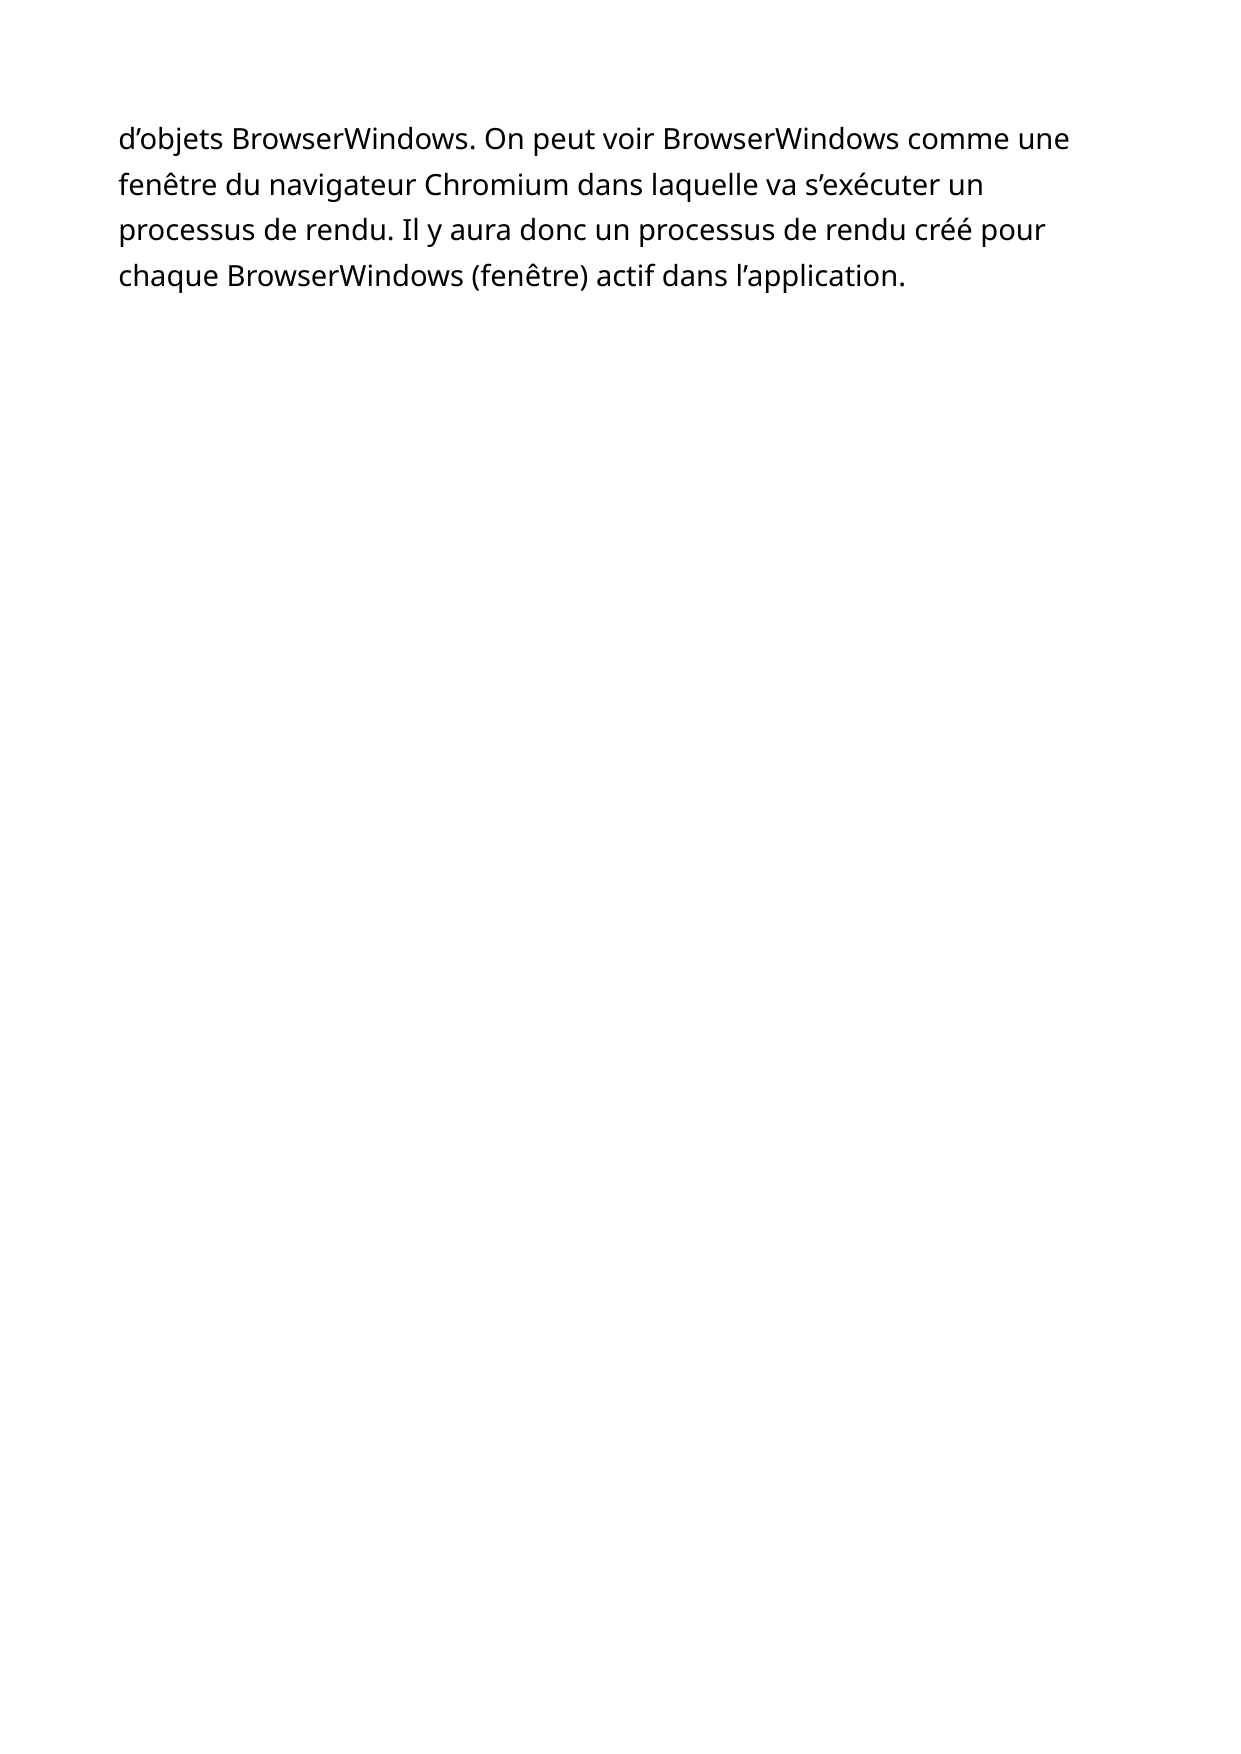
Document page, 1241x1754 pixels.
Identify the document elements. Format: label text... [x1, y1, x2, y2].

text d’objets BrowserWindows. On peut voir BrowserWindows comme une fenêtre du navigateur Chromium dans laquelle va s’exécuter un processus de rendu. Il y aura donc un processus de rendu créé pour chaque BrowserWindows (fenêtre) actif dans l’application. [118, 118, 1122, 295]
